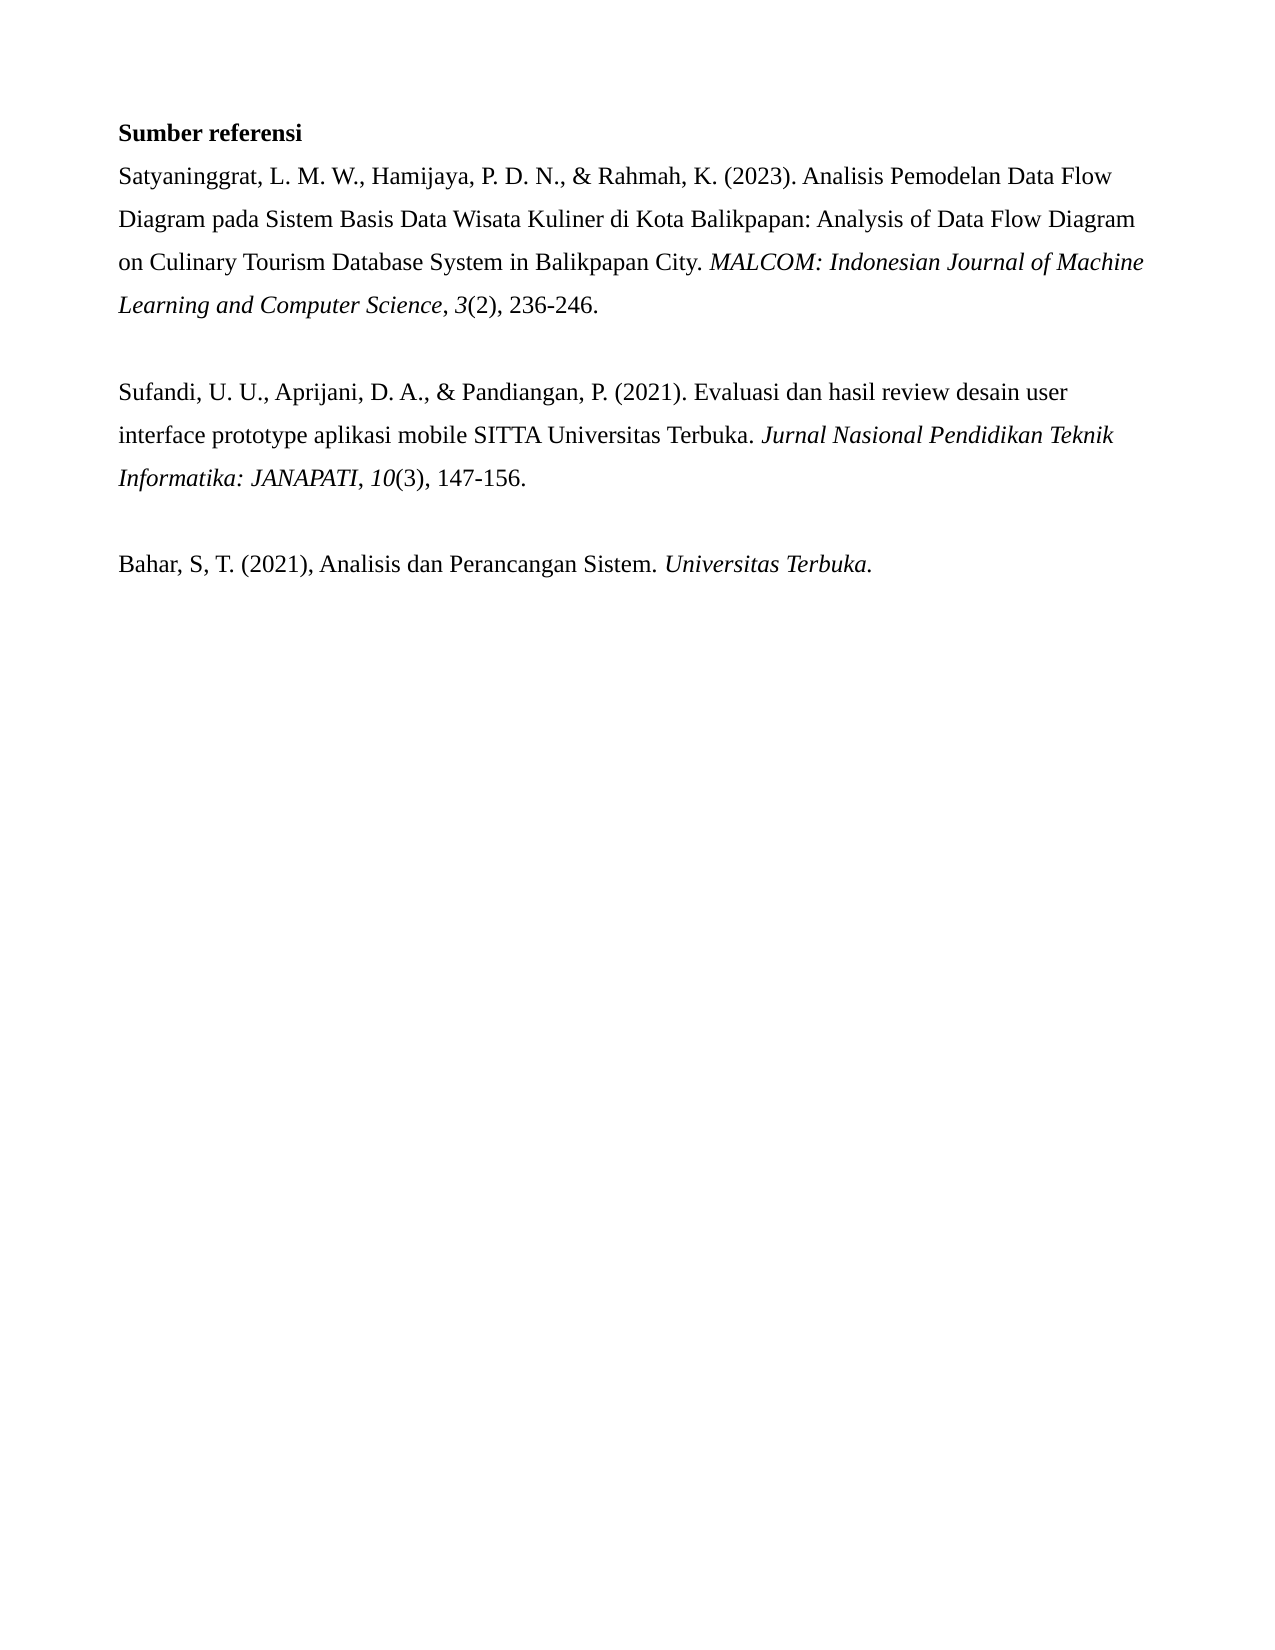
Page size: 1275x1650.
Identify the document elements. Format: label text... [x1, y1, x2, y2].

text Bahar, S, T. (2021), Analisis dan Perancangan Sistem. Universitas Terbuka. [118, 549, 1157, 578]
text Sufandi, U. U., Aprijani, D. A., & Pandiangan, P. (2021). Evaluasi dan hasil review desain user interface prototype aplikasi mobile SITTA Universitas Terbuka. Jurnal Nasional Pendidikan Teknik Informatika: JANAPATI, 10(3), 147-156. [118, 377, 1157, 492]
text Satyaninggrat, L. M. W., Hamijaya, P. D. N., & Rahmah, K. (2023). Analisis Pemodelan Data Flow Diagram pada Sistem Basis Data Wisata Kuliner di Kota Balikpapan: Analysis of Data Flow Diagram on Culinary Tourism Database System in Balikpapan City. MALCOM: Indonesian Journal of Machine Learning and Computer Science, 3(2), 236-246. [118, 161, 1157, 319]
text Sumber referensi [118, 118, 1157, 147]
